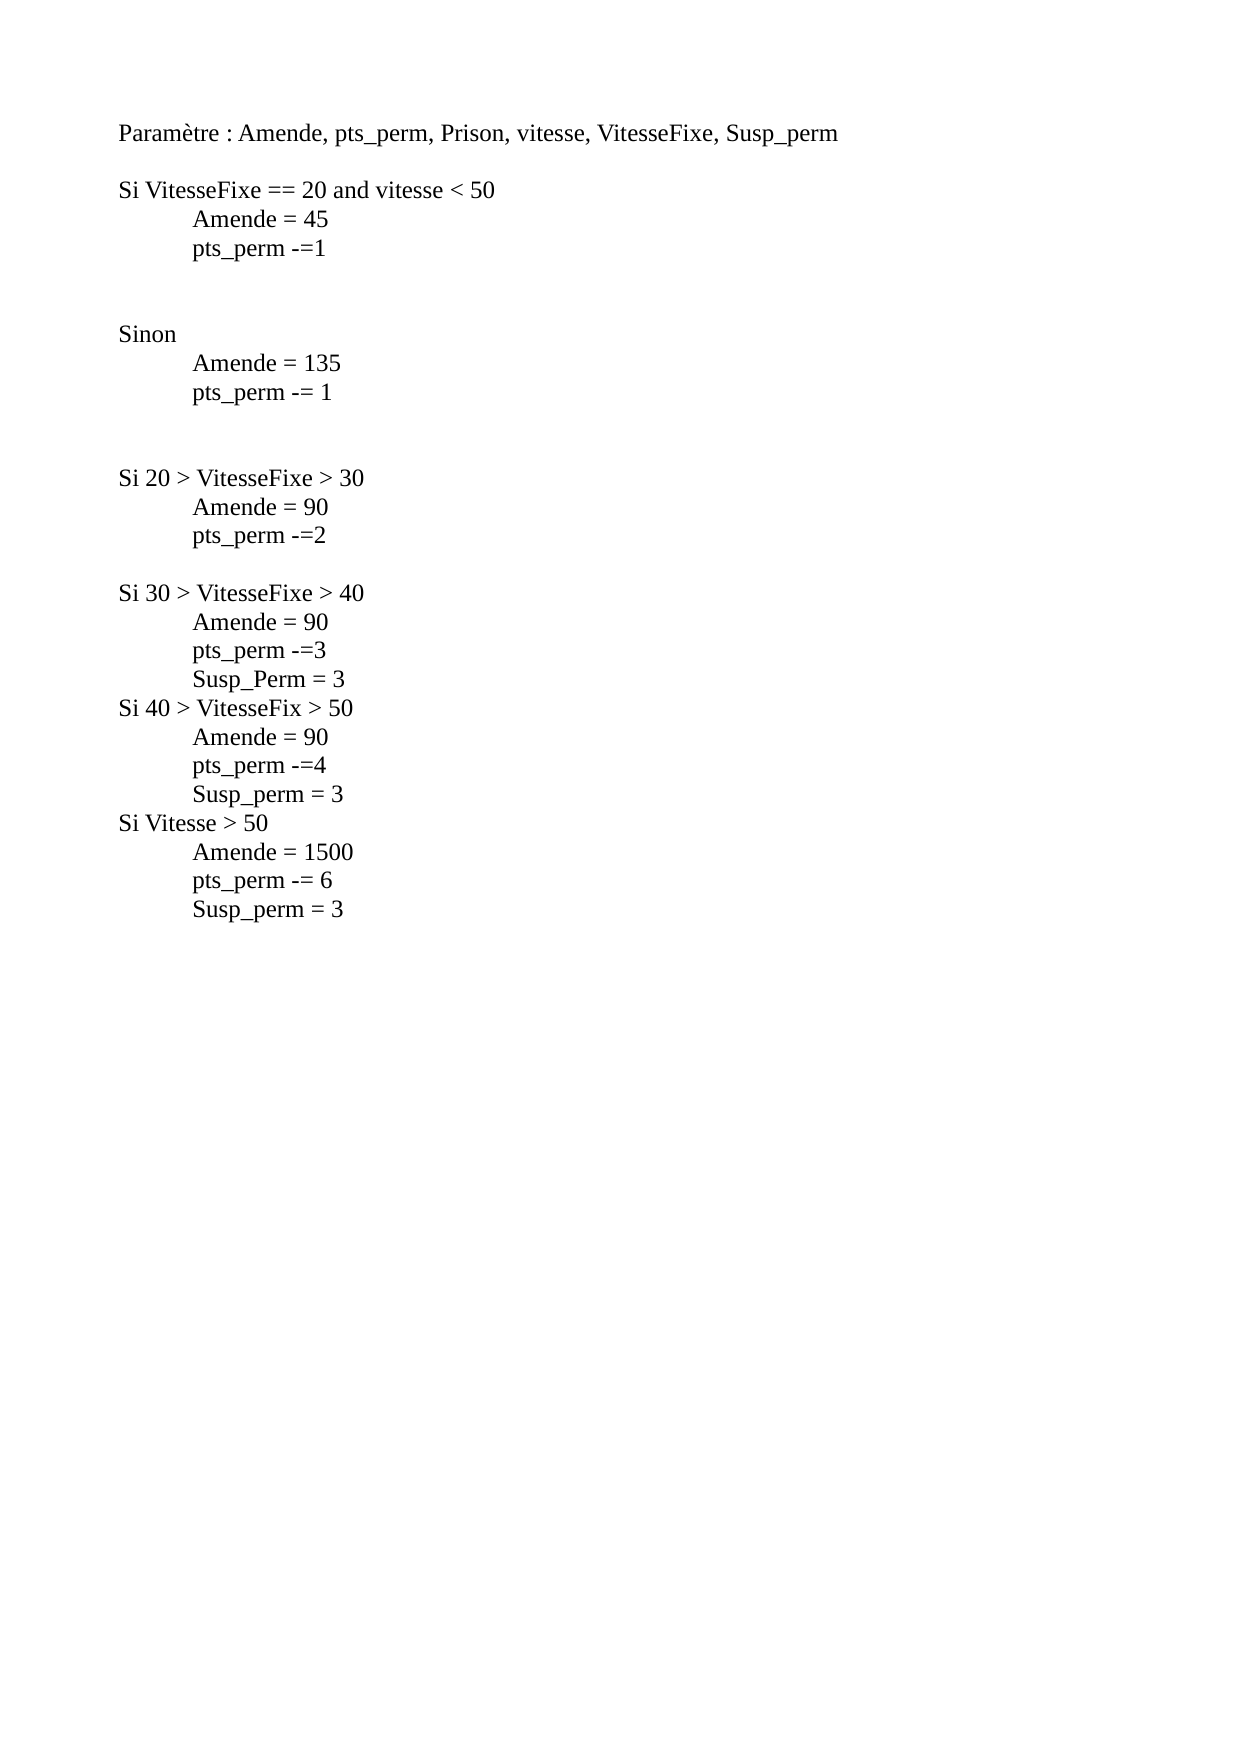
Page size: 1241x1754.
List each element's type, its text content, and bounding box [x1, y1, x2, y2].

text Paramètre : Amende, pts_perm, Prison, vitesse, VitesseFixe, Susp_perm [118, 118, 1122, 147]
text Amende = 90 [118, 722, 1122, 751]
text Si 20 > VitesseFixe > 30 [118, 463, 1122, 492]
text Amende = 1500 [118, 837, 1122, 866]
text Si VitesseFixe == 20 and vitesse < 50 [118, 176, 1122, 204]
text Amende = 45 [118, 204, 1122, 233]
text pts_perm -=4 [118, 751, 1122, 779]
text pts_perm -= 6 [118, 866, 1122, 894]
text Amende = 135 [118, 348, 1122, 377]
text Amende = 90 [118, 607, 1122, 636]
text Sinon [118, 319, 1122, 348]
text pts_perm -=3 [118, 636, 1122, 664]
text Si Vitesse > 50 [118, 808, 1122, 837]
text pts_perm -=2 [118, 521, 1122, 549]
text Susp_perm = 3 [118, 779, 1122, 808]
text Susp_Perm = 3 [118, 664, 1122, 693]
text Amende = 90 [118, 492, 1122, 521]
text Si 30 > VitesseFixe > 40 [118, 578, 1122, 607]
text pts_perm -= 1 [118, 377, 1122, 406]
text Si 40 > VitesseFix > 50 [118, 693, 1122, 722]
text pts_perm -=1 [118, 233, 1122, 262]
text Susp_perm = 3 [118, 894, 1122, 923]
